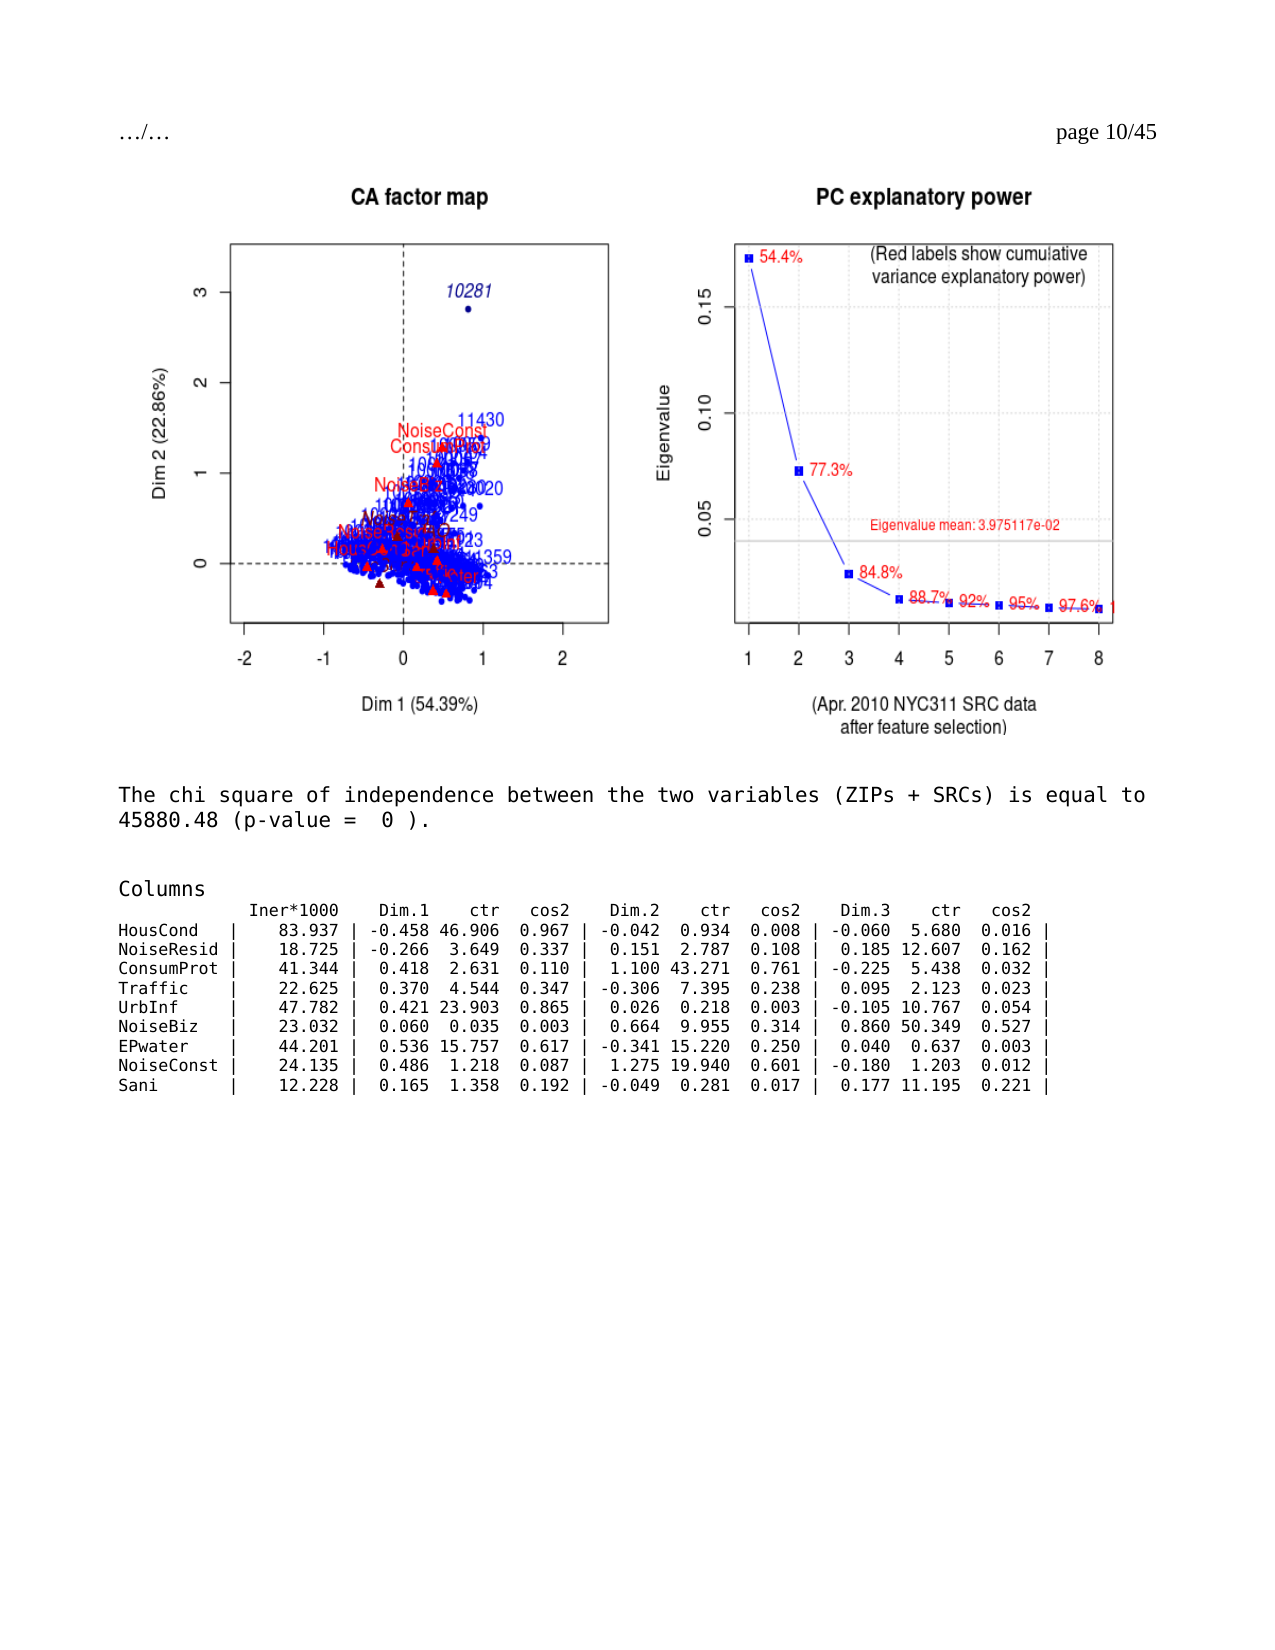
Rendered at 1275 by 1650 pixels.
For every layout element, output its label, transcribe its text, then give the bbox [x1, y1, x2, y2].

text HousCond | 83.937 | -0.458 46.906 0.967 | -0.042 0.934 0.008 | -0.060 5.680 0.016 | [118, 920, 1157, 940]
text NoiseResid | 18.725 | -0.266 3.649 0.337 | 0.151 2.787 0.108 | 0.185 12.607 0.162 | [118, 940, 1157, 959]
text Columns [118, 877, 1157, 901]
text ConsumProt | 41.344 | 0.418 2.631 0.110 | 1.100 43.271 0.761 | -0.225 5.438 0.032 | [118, 959, 1157, 978]
text Iner*1000 Dim.1 ctr cos2 Dim.2 ctr cos2 Dim.3 ctr cos2 [118, 901, 1157, 920]
text Sani | 12.228 | 0.165 1.358 0.192 | -0.049 0.281 0.017 | 0.177 11.195 0.221 | [118, 1075, 1157, 1095]
text EPwater | 44.201 | 0.536 15.757 0.617 | -0.341 15.220 0.250 | 0.040 0.637 0.003 | [118, 1037, 1157, 1056]
picture [149, 177, 1126, 735]
text NoiseBiz | 23.032 | 0.060 0.035 0.003 | 0.664 9.955 0.314 | 0.860 50.349 0.527 | [118, 1017, 1157, 1037]
text UrbInf | 47.782 | 0.421 23.903 0.865 | 0.026 0.218 0.003 | -0.105 10.767 0.054 | [118, 998, 1157, 1017]
text NoiseConst | 24.135 | 0.486 1.218 0.087 | 1.275 19.940 0.601 | -0.180 1.203 0.012 | [118, 1056, 1157, 1075]
text The chi square of independence between the two variables (ZIPs + SRCs) is equal to 45880.48 (p-value = 0 ). [118, 783, 1157, 832]
text Traffic | 22.625 | 0.370 4.544 0.347 | -0.306 7.395 0.238 | 0.095 2.123 0.023 | [118, 978, 1157, 998]
